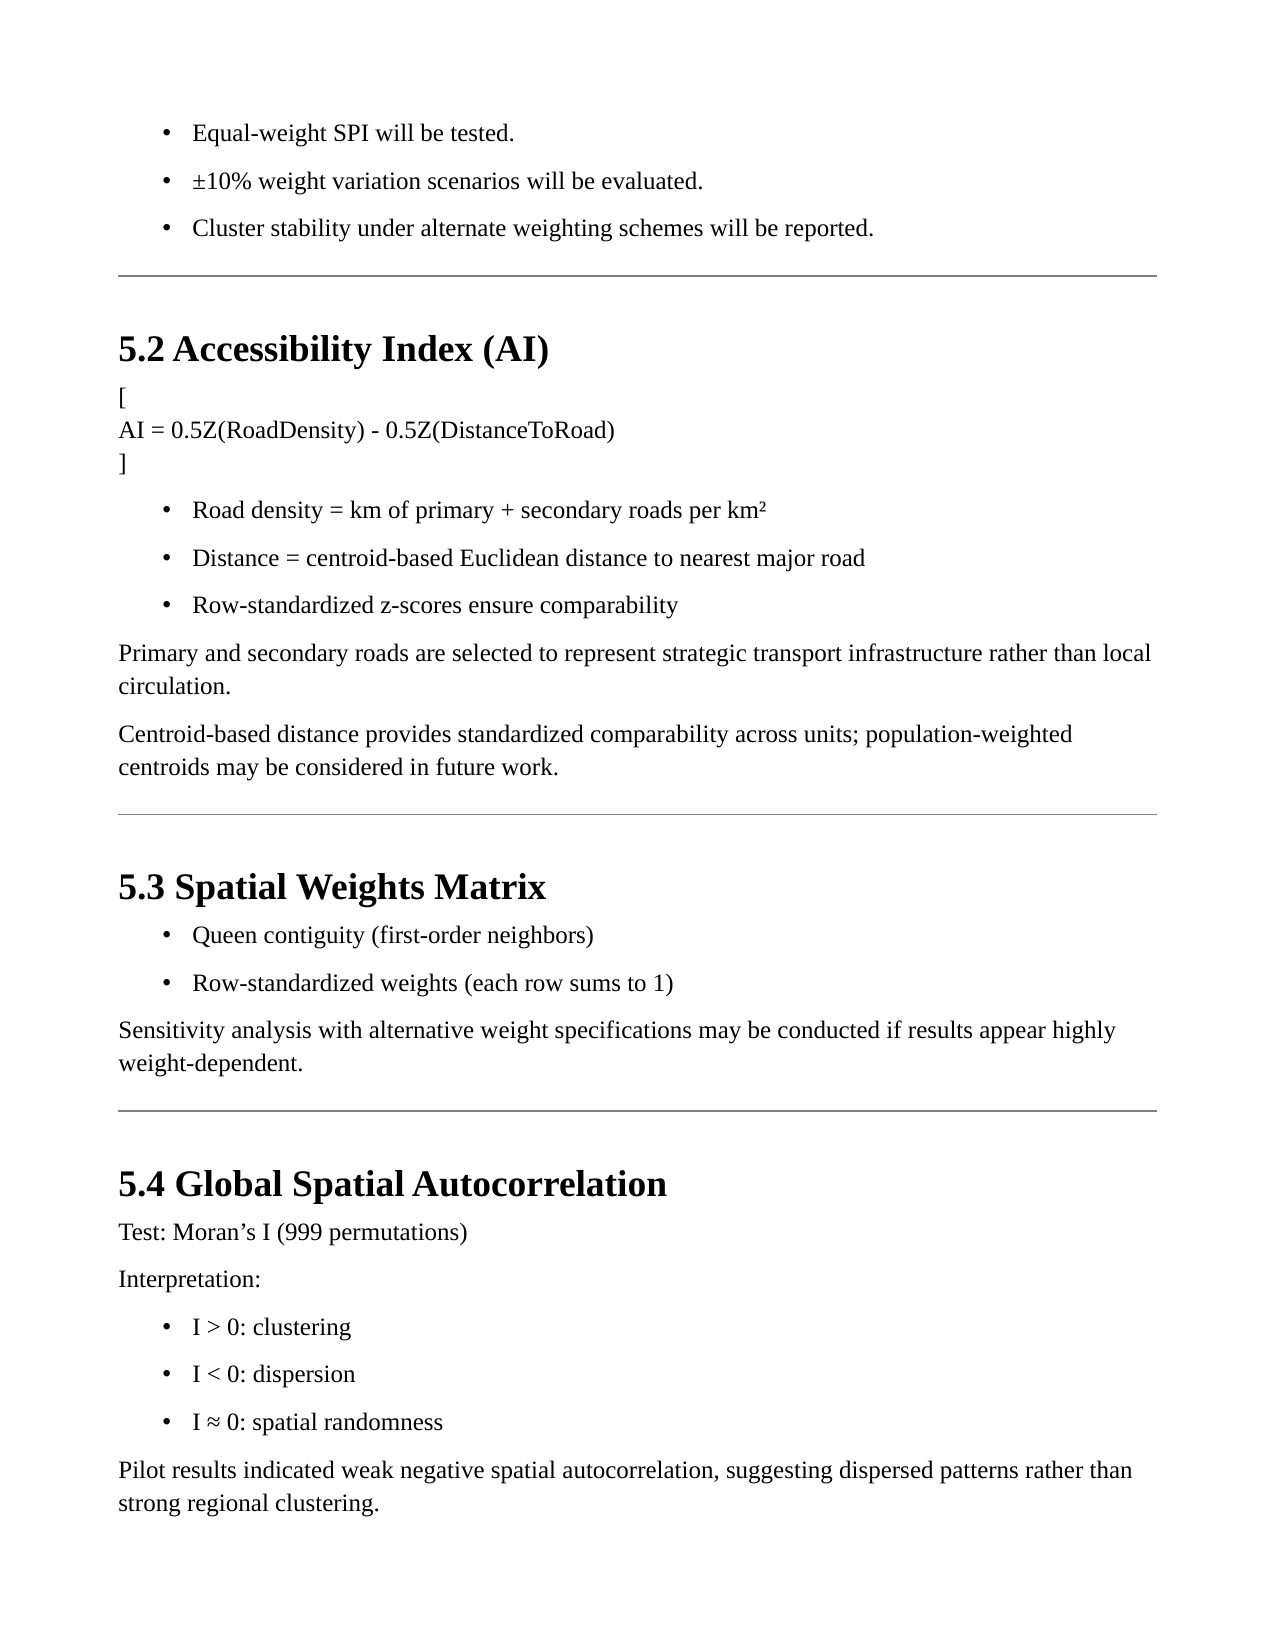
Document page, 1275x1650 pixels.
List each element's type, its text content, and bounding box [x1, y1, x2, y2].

text Centroid-based distance provides standardized comparability across units; population-weighted centroids may be considered in future work. [118, 719, 1157, 781]
list Distance = centroid-based Euclidean distance to nearest major road [162, 543, 1157, 572]
list I > 0: clustering [162, 1312, 1157, 1341]
list Queen contiguity (first-order neighbors) [162, 920, 1157, 949]
text Interpretation: [118, 1264, 1157, 1293]
text Test: Moran’s I (999 permutations) [118, 1217, 1157, 1245]
list Row-standardized z-scores ensure comparability [162, 591, 1157, 619]
subtitle 5.3 Spatial Weights Matrix [118, 864, 1157, 908]
subtitle 5.2 Accessibility Index (AI) [118, 326, 1157, 369]
list Road density = km of primary + secondary roads per km² [162, 495, 1157, 524]
list Row-standardized weights (each row sums to 1) [162, 968, 1157, 996]
list Cluster stability under alternate weighting schemes will be reported. [162, 213, 1157, 242]
text [ AI = 0.5Z(RoadDensity) - 0.5Z(DistanceToRoad) ] [118, 382, 1157, 476]
list I < 0: dispersion [162, 1359, 1157, 1388]
list Equal-weight SPI will be tested. [162, 118, 1157, 147]
list I ≈ 0: spatial randomness [162, 1407, 1157, 1436]
text Pilot results indicated weak negative spatial autocorrelation, suggesting dispersed patterns rather than strong regional clustering. [118, 1455, 1157, 1516]
text Sensitivity analysis with alternative weight specifications may be conducted if results appear highly weight-dependent. [118, 1015, 1157, 1077]
list ±10% weight variation scenarios will be evaluated. [162, 166, 1157, 194]
text Primary and secondary roads are selected to represent strategic transport infrastructure rather than local circulation. [118, 638, 1157, 700]
subtitle 5.4 Global Spatial Autocorrelation [118, 1161, 1157, 1204]
